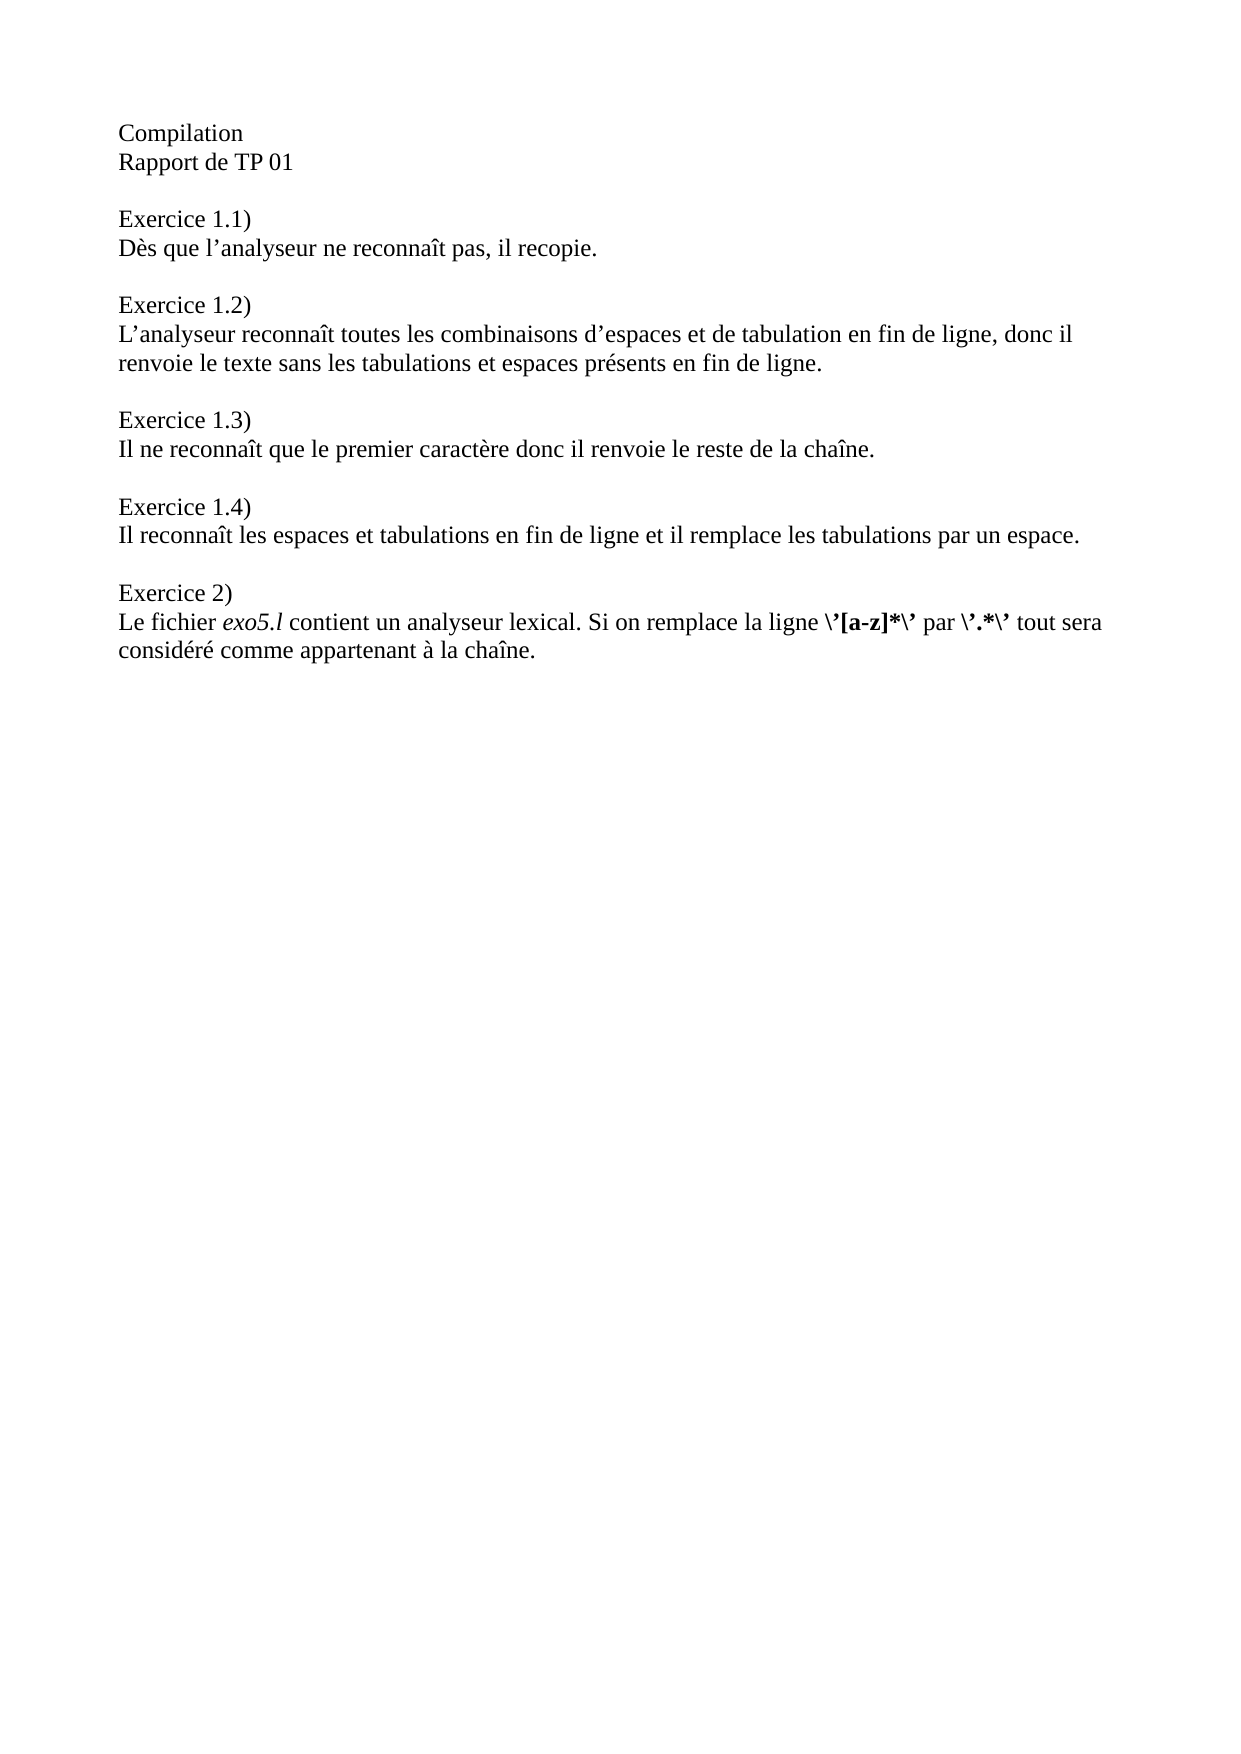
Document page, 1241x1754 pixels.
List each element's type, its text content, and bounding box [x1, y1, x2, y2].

text Exercice 1.1) [118, 204, 1122, 233]
text Il ne reconnaît que le premier caractère donc il renvoie le reste de la chaîne. [118, 434, 1122, 463]
text Il reconnaît les espaces et tabulations en fin de ligne et il remplace les tabulations par un espace. [118, 521, 1122, 549]
text Dès que l’analyseur ne reconnaît pas, il recopie. [118, 233, 1122, 262]
text Compilation [118, 118, 1122, 147]
text Exercice 1.3) [118, 406, 1122, 434]
text L’analyseur reconnaît toutes les combinaisons d’espaces et de tabulation en fin de ligne, donc il renvoie le texte sans les tabulations et espaces présents en fin de ligne. [118, 319, 1122, 377]
text Exercice 2) [118, 578, 1122, 607]
text Exercice 1.2) [118, 291, 1122, 319]
text Rapport de TP 01 [118, 147, 1122, 176]
text Exercice 1.4) [118, 492, 1122, 521]
text Le fichier exo5.l contient un analyseur lexical. Si on remplace la ligne \’[a-z]*\’ par \’.*\’ tout sera considéré comme appartenant à la chaîne. [118, 607, 1122, 664]
